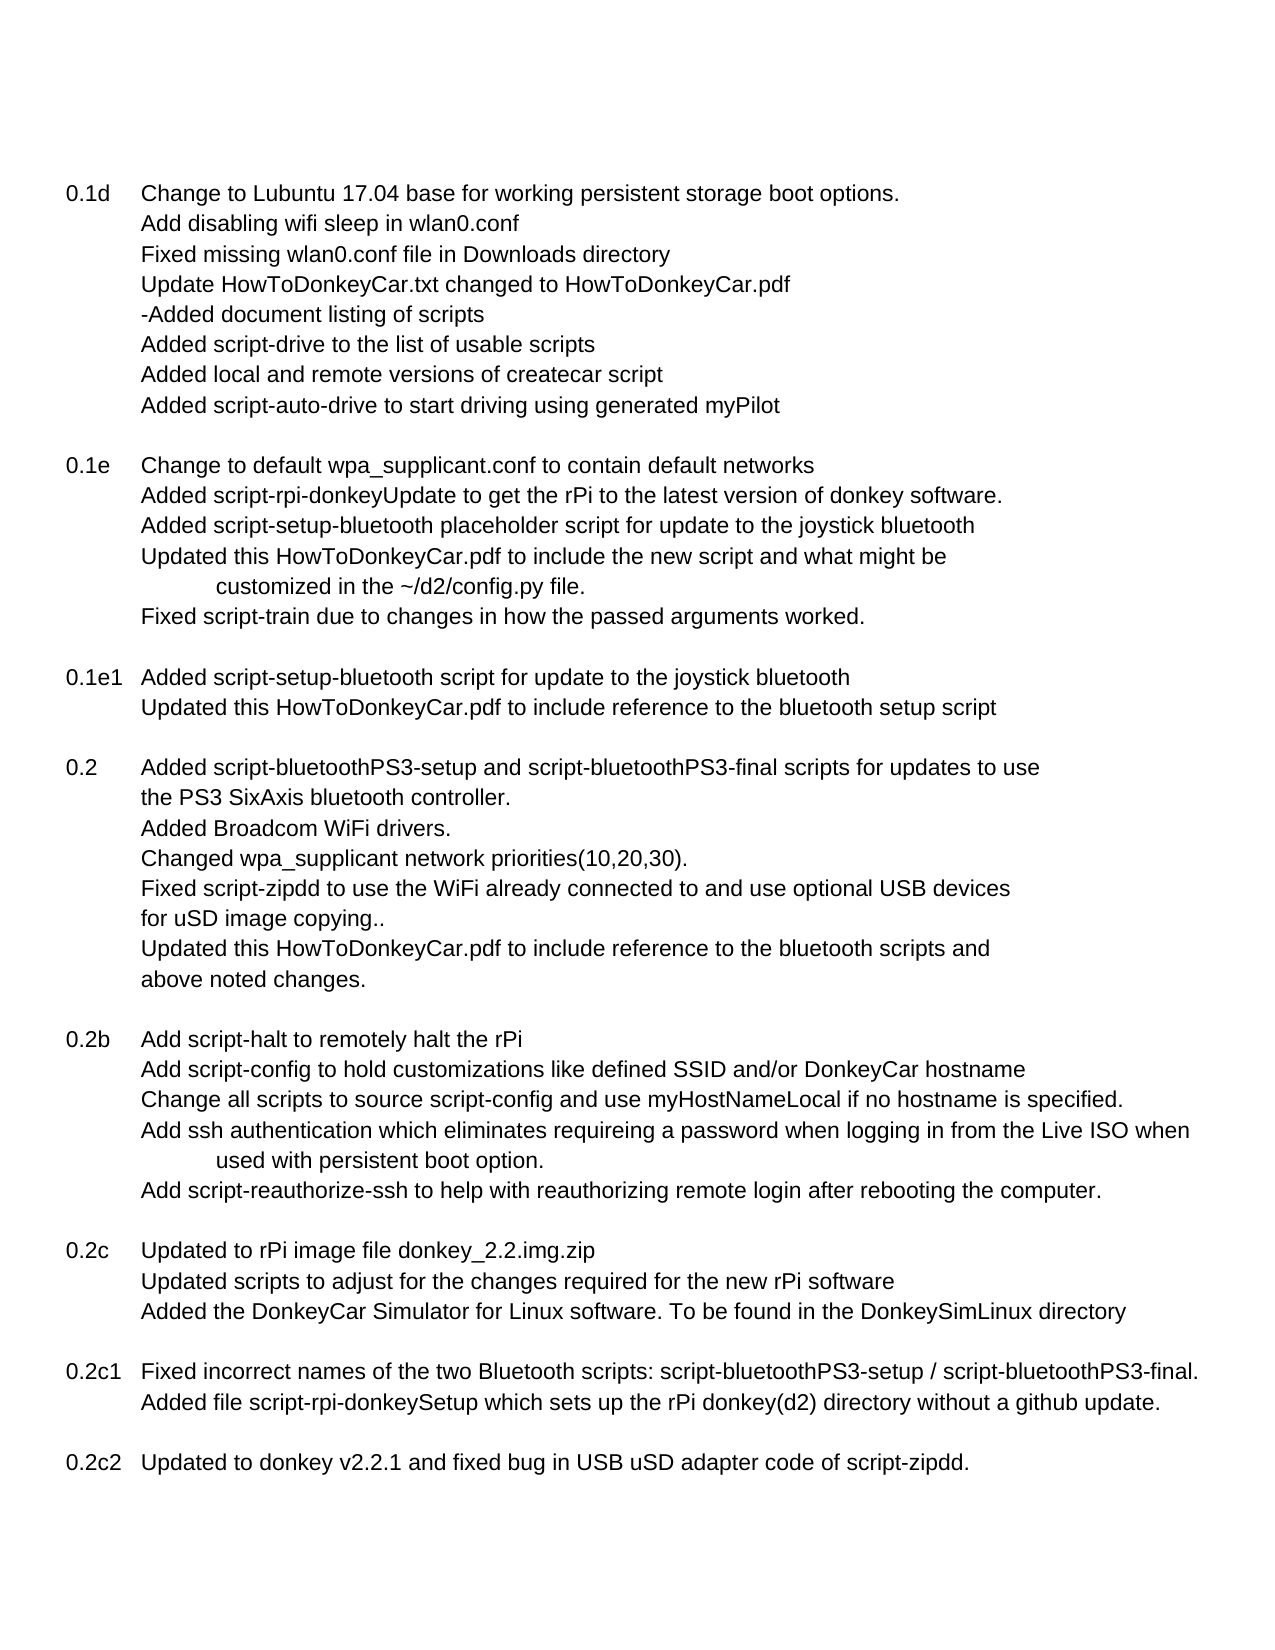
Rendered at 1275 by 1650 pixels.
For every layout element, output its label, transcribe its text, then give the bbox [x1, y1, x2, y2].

text 0.2b Add script-halt to remotely halt the rPi [66, 1026, 1200, 1052]
text customized in the ~/d2/config.py file. [66, 573, 1200, 599]
text Added script-rpi-donkeyUpdate to get the rPi to the latest version of donkey software. [66, 482, 1200, 509]
text Add script-config to hold customizations like defined SSID and/or DonkeyCar hostname [66, 1056, 1200, 1083]
text 0.2 Added script-bluetoothPS3-setup and script-bluetoothPS3-final scripts for updates to use [66, 754, 1200, 781]
text 0.1e1 Added script-setup-bluetooth script for update to the joystick bluetooth [66, 663, 1200, 690]
text Added script-setup-bluetooth placeholder script for update to the joystick bluetooth [66, 512, 1200, 539]
text Added Broadcom WiFi drivers. [66, 814, 1200, 841]
text 0.2c2 Updated to donkey v2.2.1 and fixed bug in USB uSD adapter code of script-zipdd. [66, 1449, 1200, 1475]
text Change all scripts to source script-config and use myHostNameLocal if no hostname is specified. [66, 1086, 1200, 1113]
text Added script-auto-drive to start driving using generated myPilot [141, 392, 1200, 418]
text Fixed script-train due to changes in how the passed arguments worked. [66, 603, 1200, 629]
text the PS3 SixAxis bluetooth controller. [66, 784, 1200, 811]
text above noted changes. [66, 966, 1200, 992]
text 0.2c1 Fixed incorrect names of the two Bluetooth scripts: script-bluetoothPS3-setup / script-bluetoothPS3-final. [66, 1358, 1200, 1385]
text Fixed missing wlan0.conf file in Downloads directory [141, 241, 1200, 267]
text Updated scripts to adjust for the changes required for the new rPi software [66, 1268, 1200, 1294]
text Added local and remote versions of createcar script [141, 361, 1200, 388]
text Add disabling wifi sleep in wlan0.conf [141, 210, 1200, 237]
text Changed wpa_supplicant network priorities(10,20,30). [66, 845, 1200, 871]
text 0.1e Change to default wpa_supplicant.conf to contain default networks [66, 452, 1200, 478]
text Fixed script-zipdd to use the WiFi already connected to and use optional USB devices [66, 875, 1200, 901]
text Updated this HowToDonkeyCar.pdf to include reference to the bluetooth setup script [66, 694, 1200, 720]
text Added the DonkeyCar Simulator for Linux software. To be found in the DonkeySimLinux directory [66, 1298, 1200, 1324]
text Updated this HowToDonkeyCar.pdf to include reference to the bluetooth scripts and [66, 935, 1200, 962]
text Update HowToDonkeyCar.txt changed to HowToDonkeyCar.pdf [141, 271, 1200, 297]
text 0.1d Change to Lubuntu 17.04 base for working persistent storage boot options. [66, 180, 1200, 207]
text Updated this HowToDonkeyCar.pdf to include the new script and what might be [66, 543, 1200, 569]
text Add ssh authentication which eliminates requireing a password when logging in from the Live ISO when [66, 1117, 1200, 1143]
text Added file script-rpi-donkeySetup which sets up the rPi donkey(d2) directory without a github update. [66, 1388, 1200, 1415]
text used with persistent boot option. [66, 1147, 1200, 1173]
text Add script-reauthorize-ssh to help with reauthorizing remote login after rebooting the computer. [66, 1177, 1200, 1203]
text for uSD image copying.. [66, 905, 1200, 932]
text Added script-drive to the list of usable scripts [141, 331, 1200, 358]
text 0.2c Updated to rPi image file donkey_2.2.img.zip [66, 1237, 1200, 1264]
text -Added document listing of scripts [141, 301, 1200, 327]
